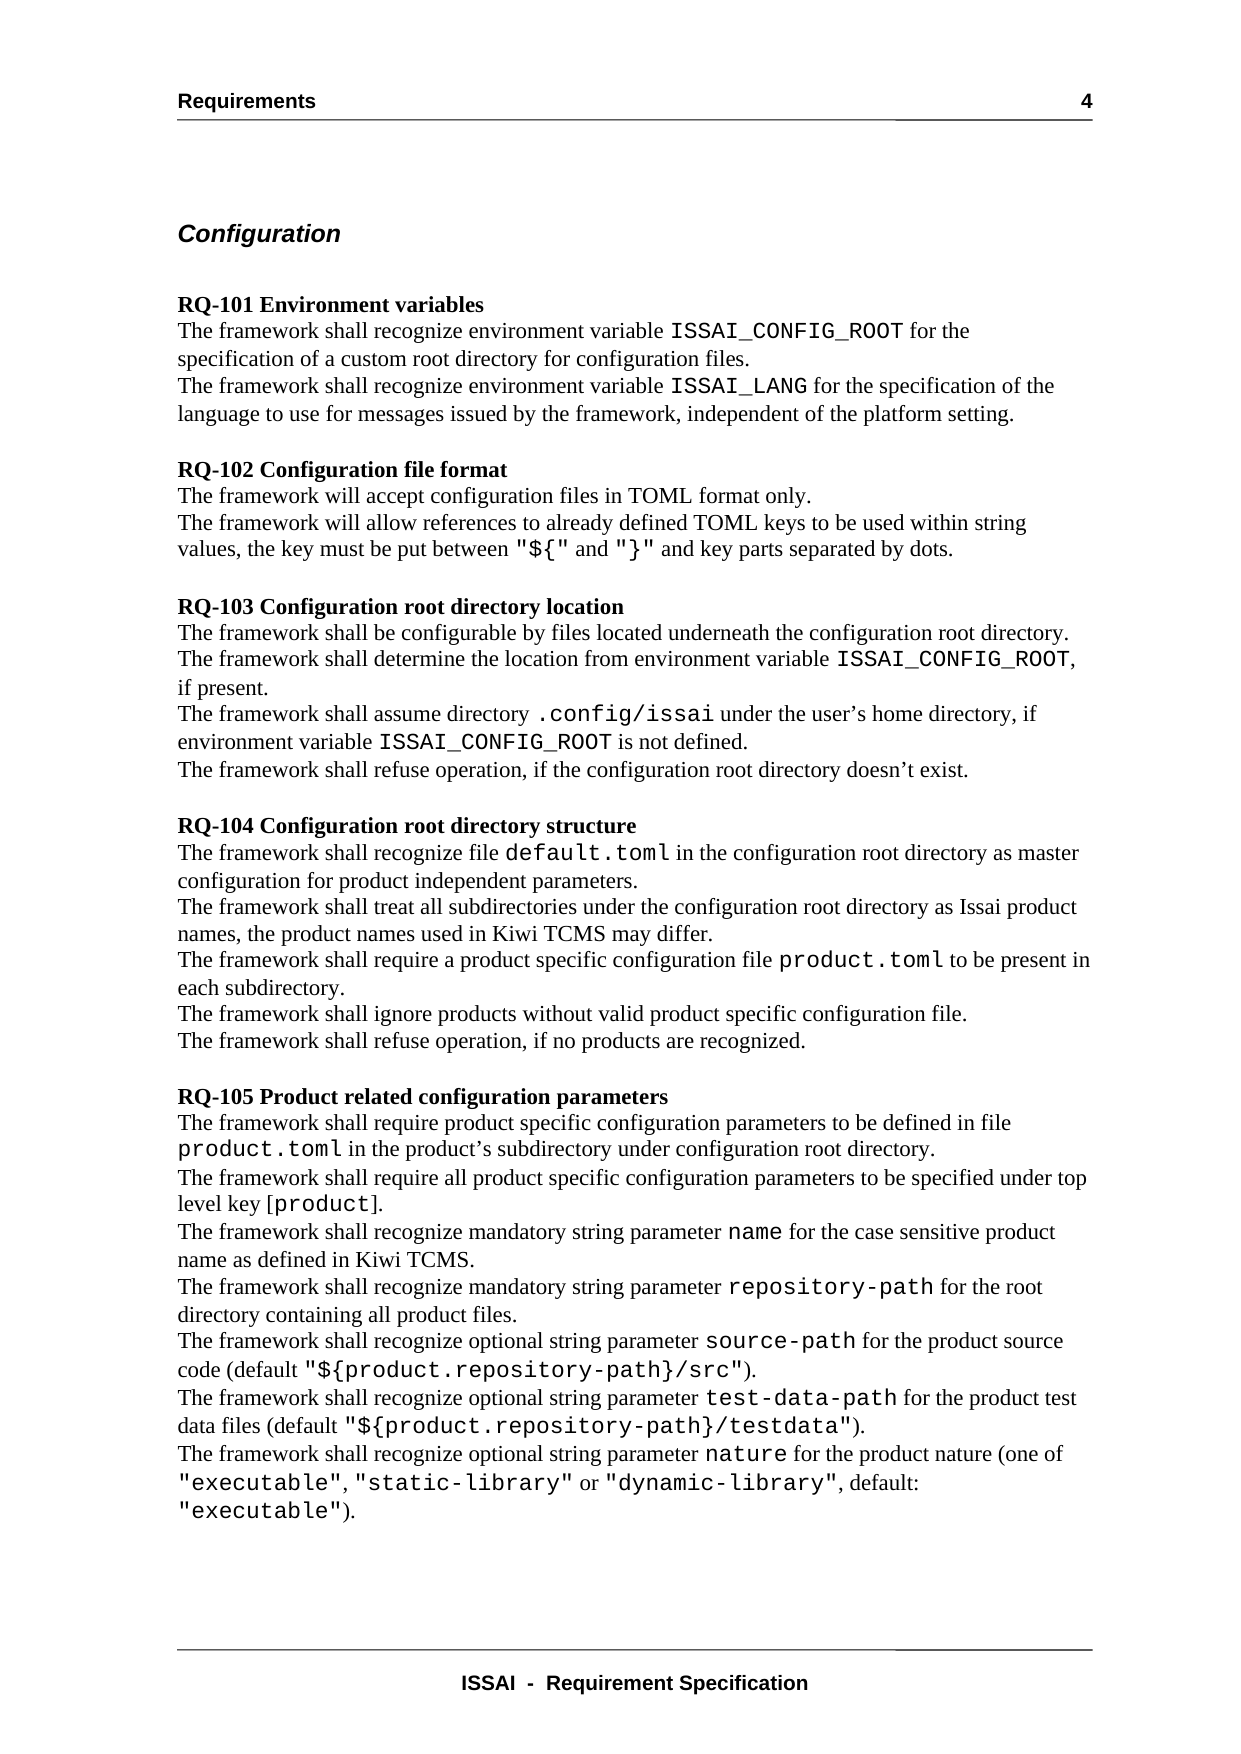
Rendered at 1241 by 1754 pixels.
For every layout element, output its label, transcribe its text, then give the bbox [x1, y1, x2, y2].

text The framework will accept configuration files in TOML format only. [177, 482, 1092, 509]
text The framework shall recognize environment variable ISSAI_LANG for the specification of the language to use for messages issued by the framework, independent of the platform setting. [177, 372, 1092, 426]
text The framework shall refuse operation, if no products are recognized. [177, 1027, 1092, 1053]
text RQ-104 Configuration root directory structure [177, 812, 1092, 839]
text The framework shall require a product specific configuration file product.toml to be present in each subdirectory. [177, 946, 1092, 1001]
text The framework shall ignore products without valid product specific configuration file. [177, 1001, 1092, 1027]
text The framework shall require product specific configuration parameters to be defined in file product.toml in the product’s subdirectory under configuration root directory. [177, 1109, 1092, 1164]
text RQ-105 Product related configuration parameters [177, 1083, 1092, 1109]
text The framework shall determine the location from environment variable ISSAI_CONFIG_ROOT, if present. [177, 645, 1092, 700]
text The framework shall recognize optional string parameter test-data-path for the product test data files (default "${product.repository-path}/testdata"). [177, 1384, 1092, 1440]
text The framework will allow references to already defined TOML keys to be used within string values, the key must be put between "${" and "}" and key parts separated by dots. [177, 509, 1092, 563]
text The framework shall be configurable by files located underneath the configuration root directory. [177, 619, 1092, 645]
text The framework shall require all product specific configuration parameters to be specified under top level key [product]. [177, 1164, 1092, 1218]
text The framework shall recognize optional string parameter nature for the product nature (one of "executable", "static-library" or "dynamic-library", default: "executable"). [177, 1440, 1092, 1525]
subtitle Configuration [177, 218, 1092, 247]
text The framework shall treat all subdirectories under the configuration root directory as Issai product names, the product names used in Kiwi TCMS may differ. [177, 893, 1092, 946]
text RQ-101 Environment variables [177, 291, 1092, 317]
text The framework shall assume directory .config/issai under the user’s home directory, if environment variable ISSAI_CONFIG_ROOT is not defined. [177, 700, 1092, 756]
text The framework shall recognize mandatory string parameter repository-path for the root directory containing all product files. [177, 1273, 1092, 1327]
text The framework shall recognize file default.toml in the configuration root directory as master configuration for product independent parameters. [177, 839, 1092, 893]
text RQ-102 Configuration file format [177, 456, 1092, 482]
text The framework shall recognize optional string parameter source-path for the product source code (default "${product.repository-path}/src"). [177, 1327, 1092, 1384]
text The framework shall refuse operation, if the configuration root directory doesn’t exist. [177, 756, 1092, 783]
text RQ-103 Configuration root directory location [177, 593, 1092, 619]
text The framework shall recognize environment variable ISSAI_CONFIG_ROOT for the specification of a custom root directory for configuration files. [177, 317, 1092, 372]
text The framework shall recognize mandatory string parameter name for the case sensitive product name as defined in Kiwi TCMS. [177, 1218, 1092, 1273]
